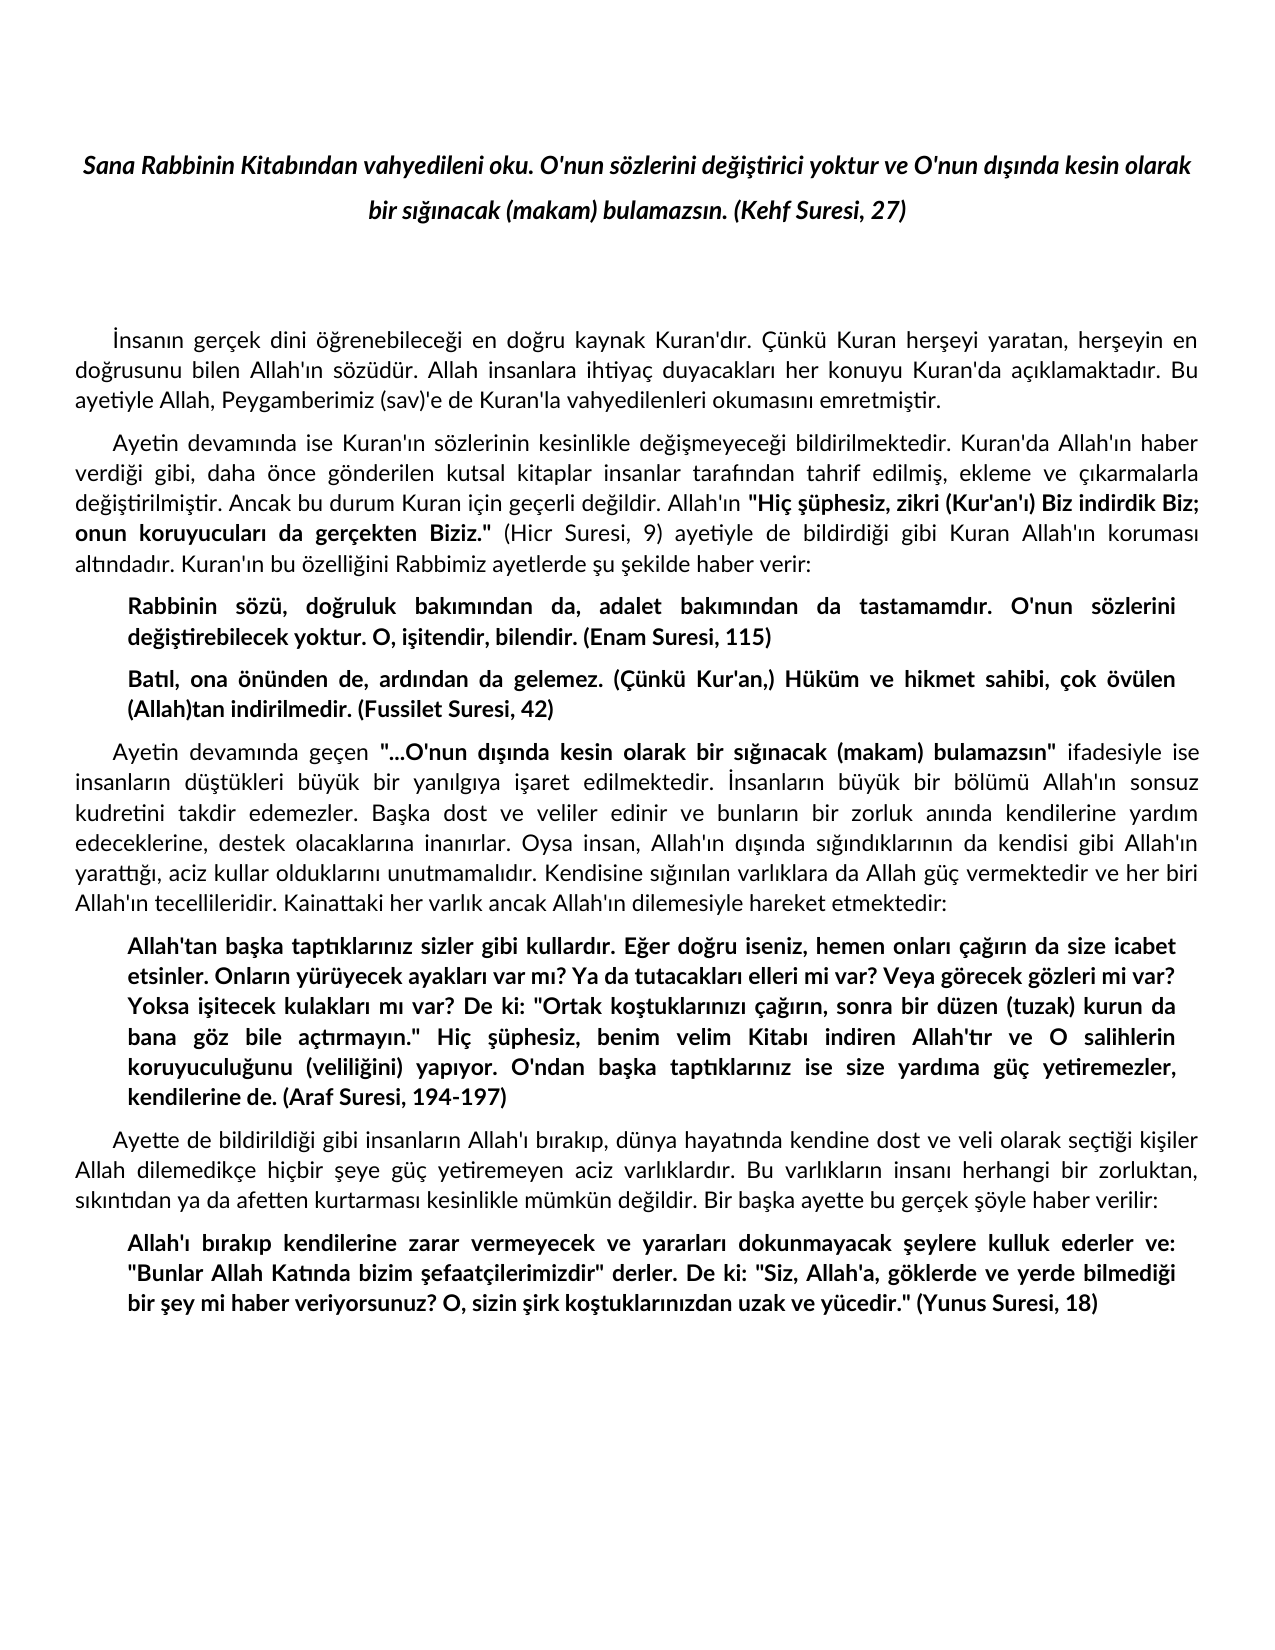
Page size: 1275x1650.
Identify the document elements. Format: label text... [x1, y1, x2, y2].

text Ayette de bildirildiği gibi insanların Allah'ı bırakıp, dünya hayatında kendine dost ve veli olarak seçtiği kişiler Allah dilemedikçe hiçbir şeye güç yetiremeyen aciz varlıklardır. Bu varlıkların insanı herhangi bir zorluktan, sıkıntıdan ya da afetten kurtarması kesinlikle mümkün değildir. Bir başka ayette bu gerçek şöyle haber verilir: [75, 1125, 1200, 1213]
text İnsanın gerçek dini öğrenebileceği en doğru kaynak Kuran'dır. Çünkü Kuran herşeyi yaratan, herşeyin en doğrusunu bilen Allah'ın sözüdür. Allah insanlara ihtiyaç duyacakları her konuyu Kuran'da açıklamaktadır. Bu ayetiyle Allah, Peygamberimiz (sav)'e de Kuran'la vahyedilenleri okumasını emretmiştir. [75, 325, 1200, 413]
text Batıl, ona önünden de, ardından da gelemez. (Çünkü Kur'an,) Hüküm ve hikmet sahibi, çok övülen (Allah)tan indirilmedir. (Fussilet Suresi, 42) [127, 665, 1177, 723]
text Ayetin devamında ise Kuran'ın sözlerinin kesinlikle değişmeyeceği bildirilmektedir. Kuran'da Allah'ın haber verdiği gibi, daha önce gönderilen kutsal kitaplar insanlar tarafından tahrif edilmiş, ekleme ve çıkarmalarla değiştirilmiştir. Ancak bu durum Kuran için geçerli değildir. Allah'ın "Hiç şüphesiz, zikri (Kur'an'ı) Biz indirdik Biz; onun koruyucuları da gerçekten Biziz." (Hicr Suresi, 9) ayetiyle de bildirdiği gibi Kuran Allah'ın koruması altındadır. Kuran'ın bu özelliğini Rabbimiz ayetlerde şu şekilde haber verir: [75, 428, 1200, 577]
text Allah'ı bırakıp kendilerine zarar vermeyecek ve yararları dokunmayacak şeylere kulluk ederler ve: "Bunlar Allah Katında bizim şefaatçilerimizdir" derler. De ki: "Siz, Allah'a, göklerde ve yerde bilmediği bir şey mi haber veriyorsunuz? O, sizin şirk koştuklarınızdan uzak ve yücedir." (Yunus Suresi, 18) [127, 1228, 1177, 1316]
text Allah'tan başka taptıklarınız sizler gibi kullardır. Eğer doğru iseniz, hemen onları çağırın da size icabet etsinler. Onların yürüyecek ayakları var mı? Ya da tutacakları elleri mi var? Veya görecek gözleri mi var? Yoksa işitecek kulakları mı var? De ki: "Ortak koştuklarınızı çağırın, sonra bir düzen (tuzak) kurun da bana göz bile açtırmayın." Hiç şüphesiz, benim velim Kitabı indiren Allah'tır ve O salihlerin koruyuculuğunu (veliliğini) yapıyor. O'ndan başka taptıklarınız ise size yardıma güç yetiremezler, kendilerine de. (Araf Suresi, 194-197) [127, 932, 1177, 1110]
text Rabbinin sözü, doğruluk bakımından da, adalet bakımından da tastamamdır. O'nun sözlerini değiştirebilecek yoktur. O, işitendir, bilendir. (Enam Suresi, 115) [127, 592, 1177, 650]
text Ayetin devamında geçen "...O'nun dışında kesin olarak bir sığınacak (makam) bulamazsın" ifadesiyle ise insanların düştükleri büyük bir yanılgıya işaret edilmektedir. İnsanların büyük bir bölümü Allah'ın sonsuz kudretini takdir edemezler. Başka dost ve veliler edinir ve bunların bir zorluk anında kendilerine yardım edeceklerine, destek olacaklarına inanırlar. Oysa insan, Allah'ın dışında sığındıklarının da kendisi gibi Allah'ın yarattığı, aciz kullar olduklarını unutmamalıdır. Kendisine sığınılan varlıklara da Allah güç vermektedir ve her biri Allah'ın tecellileridir. Kainattaki her varlık ancak Allah'ın dilemesiyle hareket etmektedir: [75, 738, 1200, 916]
text Sana Rabbinin Kitabından vahyedileni oku. O'nun sözlerini değiştirici yoktur ve O'nun dışında kesin olarak bir sığınacak (makam) bulamazsın. (Kehf Suresi, 27) [75, 150, 1200, 225]
